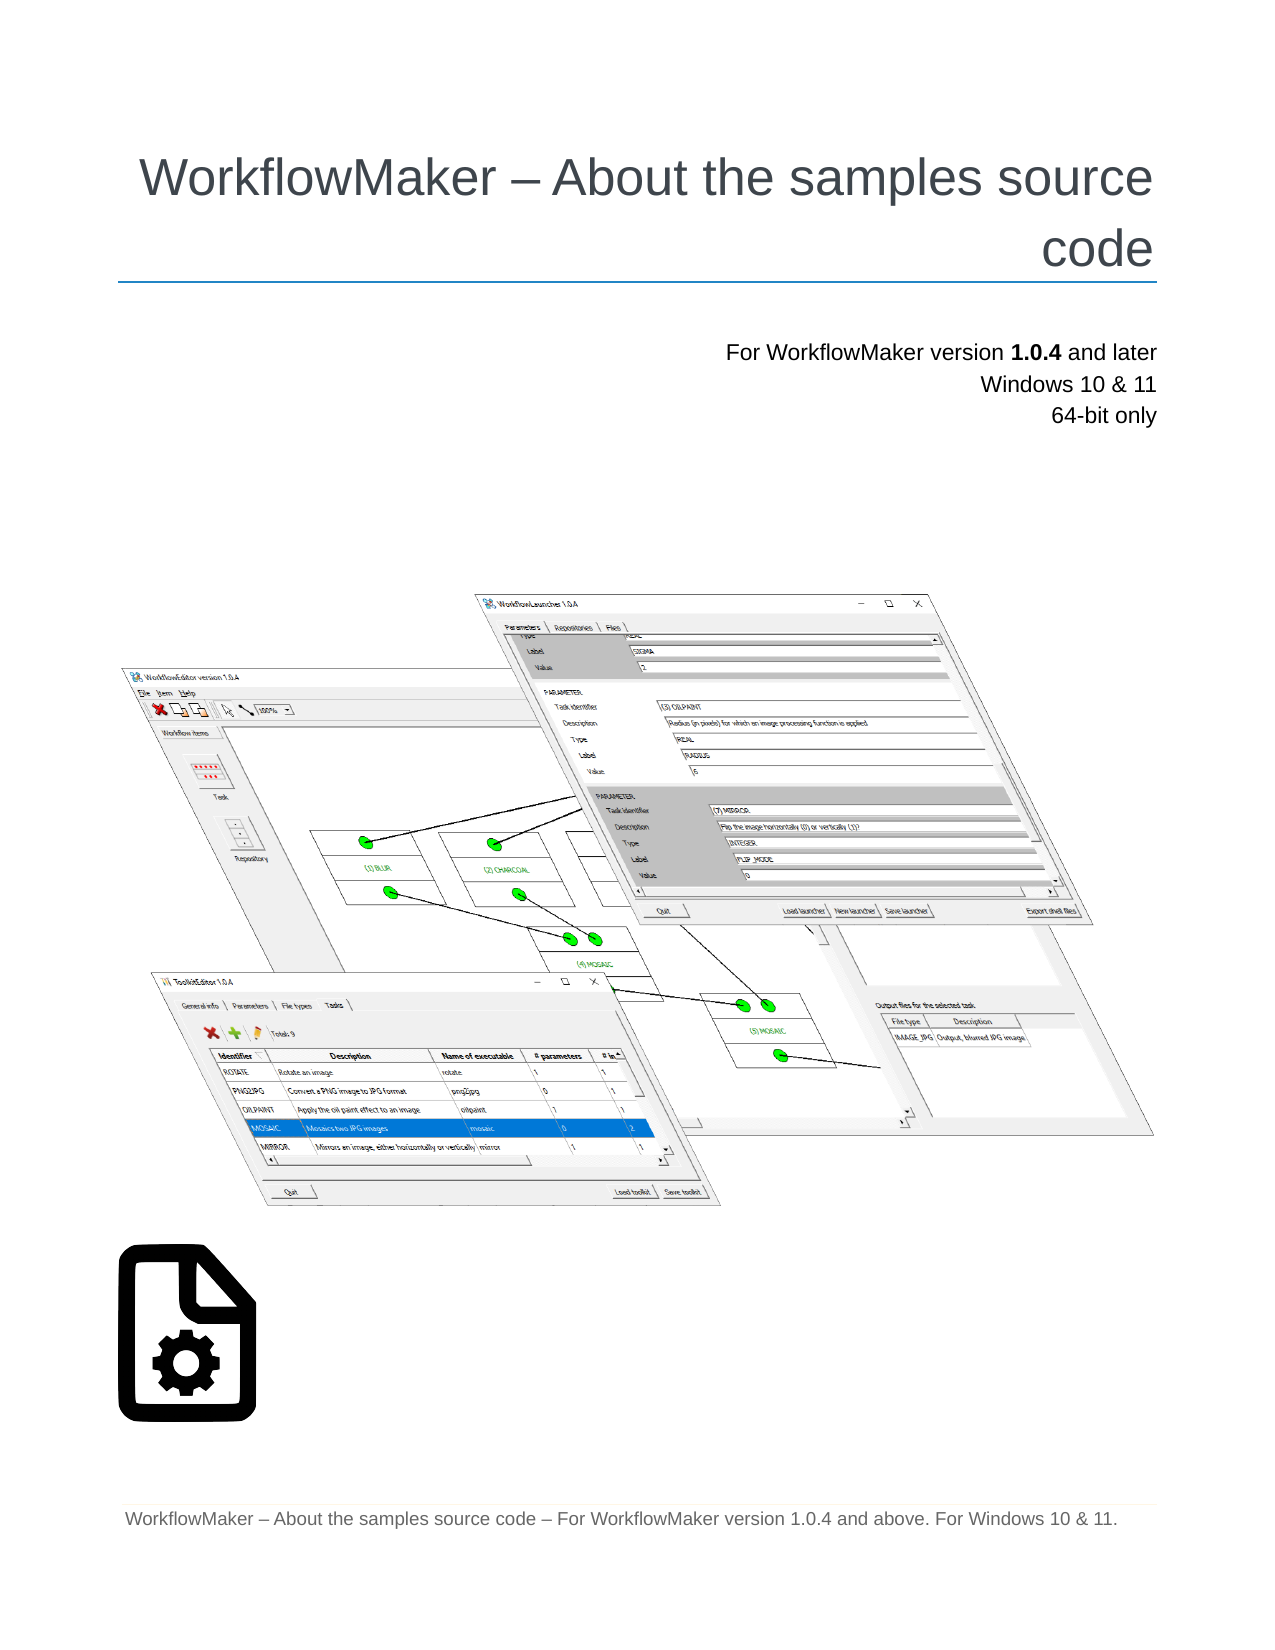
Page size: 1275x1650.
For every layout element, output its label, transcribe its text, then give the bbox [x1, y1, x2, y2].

text Windows 10 & 11 [118, 371, 1157, 397]
picture [121, 594, 1154, 1206]
title WorkflowMaker – About the samples source code [118, 143, 1157, 281]
text For WorkflowMaker version 1.0.4 and later [118, 339, 1157, 365]
text 64-bit only [118, 402, 1157, 428]
picture [118, 1244, 257, 1422]
